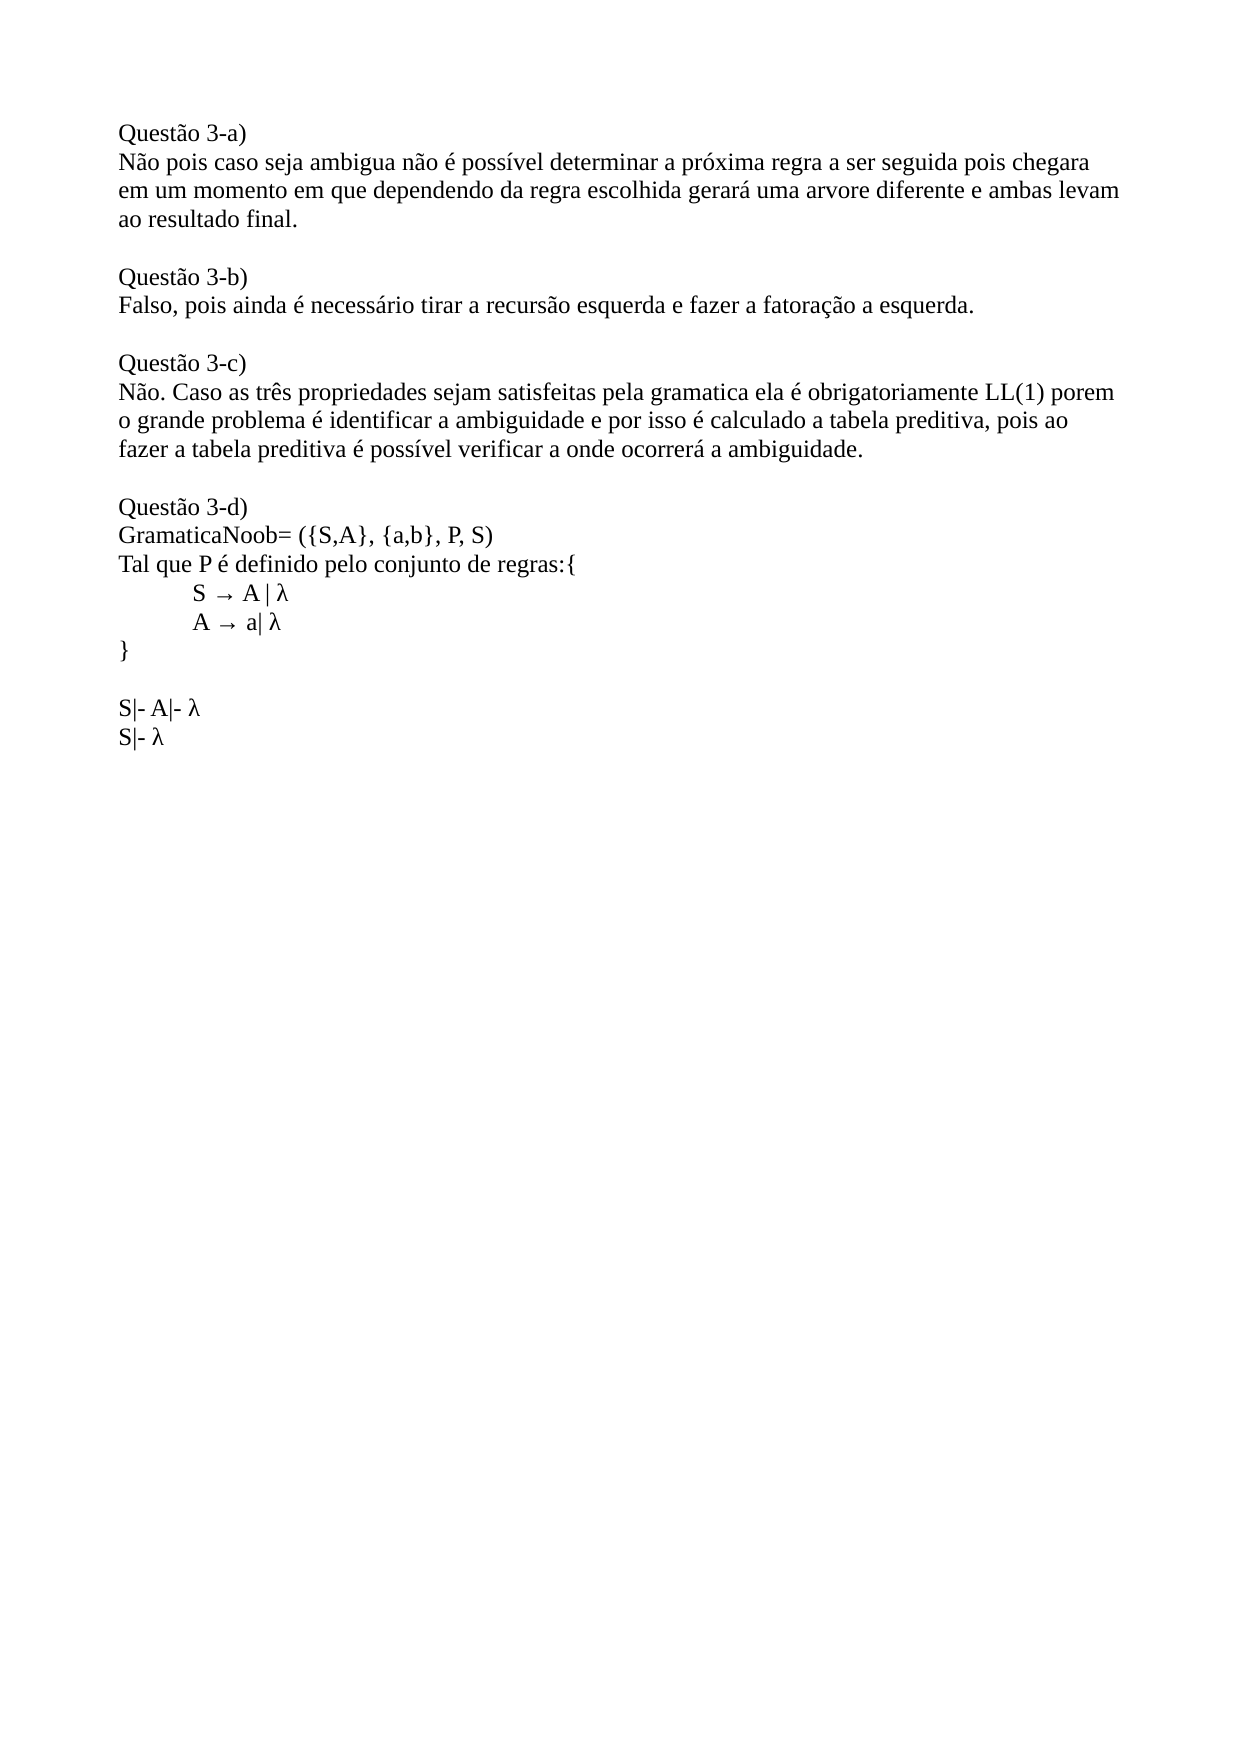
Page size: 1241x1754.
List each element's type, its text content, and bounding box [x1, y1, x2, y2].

text Tal que P é definido pelo conjunto de regras:{ [118, 549, 1122, 578]
text Questão 3-c) [118, 348, 1122, 377]
text A → a| λ [118, 607, 1122, 636]
text Não pois caso seja ambigua não é possível determinar a próxima regra a ser seguida pois chegara em um momento em que dependendo da regra escolhida gerará uma arvore diferente e ambas levam ao resultado final. [118, 147, 1122, 233]
text Questão 3-a) [118, 118, 1122, 147]
text Questão 3-b) [118, 262, 1122, 291]
text GramaticaNoob= ({S,A}, {a,b}, P, S) [118, 521, 1122, 549]
text S|- λ [118, 722, 1122, 751]
text S → A | λ [118, 578, 1122, 607]
text Falso, pois ainda é necessário tirar a recursão esquerda e fazer a fatoração a esquerda. [118, 291, 1122, 319]
text S|- A|- λ [118, 693, 1122, 722]
text } [118, 636, 1122, 664]
text Questão 3-d) [118, 492, 1122, 521]
text Não. Caso as três propriedades sejam satisfeitas pela gramatica ela é obrigatoriamente LL(1) porem o grande problema é identificar a ambiguidade e por isso é calculado a tabela preditiva, pois ao fazer a tabela preditiva é possível verificar a onde ocorrerá a ambiguidade. [118, 377, 1122, 463]
